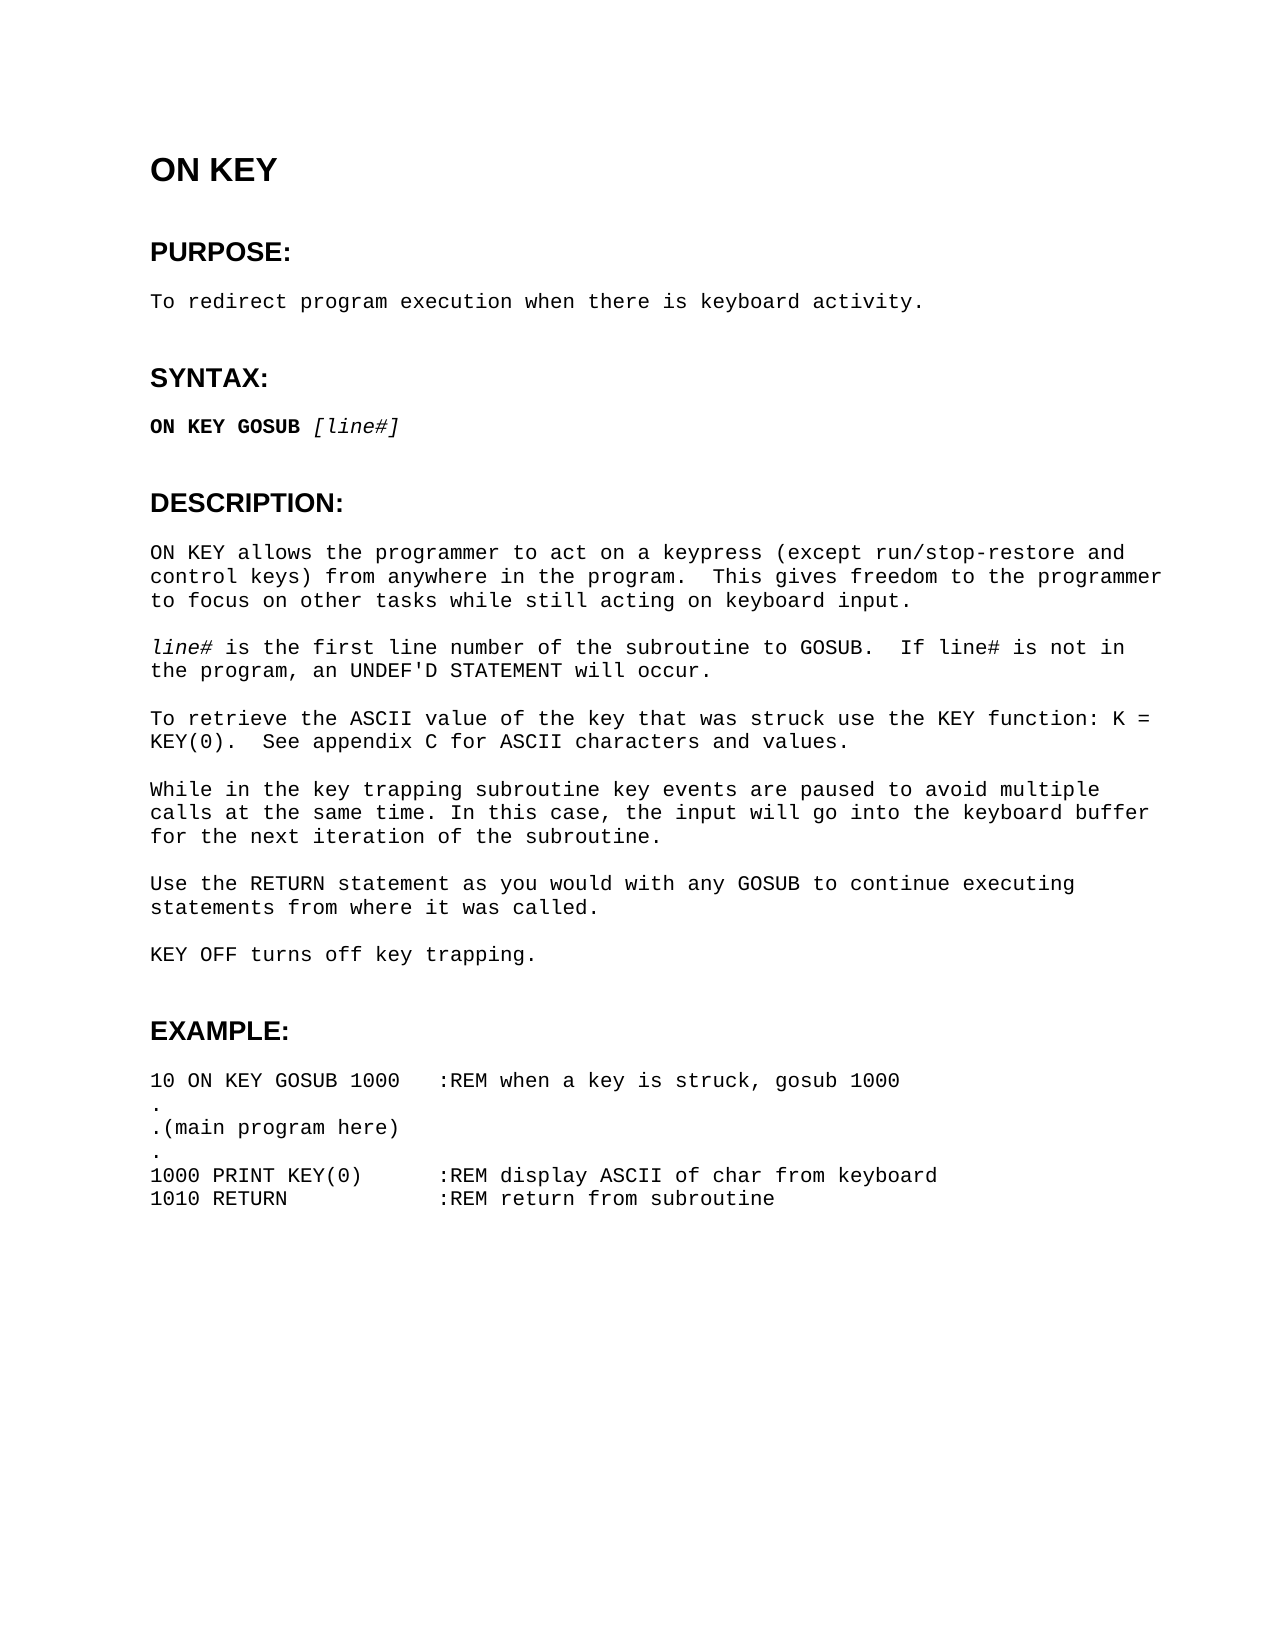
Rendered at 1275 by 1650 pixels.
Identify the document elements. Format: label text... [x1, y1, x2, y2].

text SYNTAX: [150, 362, 1162, 393]
text 1010 RETURN :REM return from subroutine [150, 1188, 1162, 1212]
text .(main program here) [150, 1117, 1162, 1141]
text To redirect program execution when there is keyboard activity. [150, 291, 1162, 314]
text While in the key trapping subroutine key events are paused to avoid multiple calls at the same time. In this case, the input will go into the keyboard buffer for the next iteration of the subroutine. [150, 779, 1162, 850]
text 1000 PRINT KEY(0) :REM display ASCII of char from keyboard [150, 1165, 1162, 1188]
text Use the RETURN statement as you would with any GOSUB to continue executing statements from where it was called. [150, 873, 1162, 921]
text line# is the first line number of the subroutine to GOSUB. If line# is not in the program, an UNDEF'D STATEMENT will occur. [150, 637, 1162, 684]
text To retrieve the ASCII value of the key that was struck use the KEY function: K = KEY(0). See appendix C for ASCII characters and values. [150, 708, 1162, 755]
text DESCRIPTION: [150, 487, 1162, 519]
text ON KEY allows the programmer to act on a keypress (except run/stop-restore and control keys) from anywhere in the program. This gives freedom to the programmer to focus on other tasks while still acting on keyboard input. [150, 542, 1162, 613]
text ON KEY GOSUB [line#] [150, 416, 1162, 440]
text EXAMPLE: [150, 1015, 1162, 1046]
text . [150, 1141, 1162, 1165]
text . [150, 1094, 1162, 1117]
text ON KEY [150, 150, 1162, 188]
text KEY OFF turns off key trapping. [150, 944, 1162, 968]
text 10 ON KEY GOSUB 1000 :REM when a key is struck, gosub 1000 [150, 1070, 1162, 1094]
text PURPOSE: [150, 236, 1162, 267]
